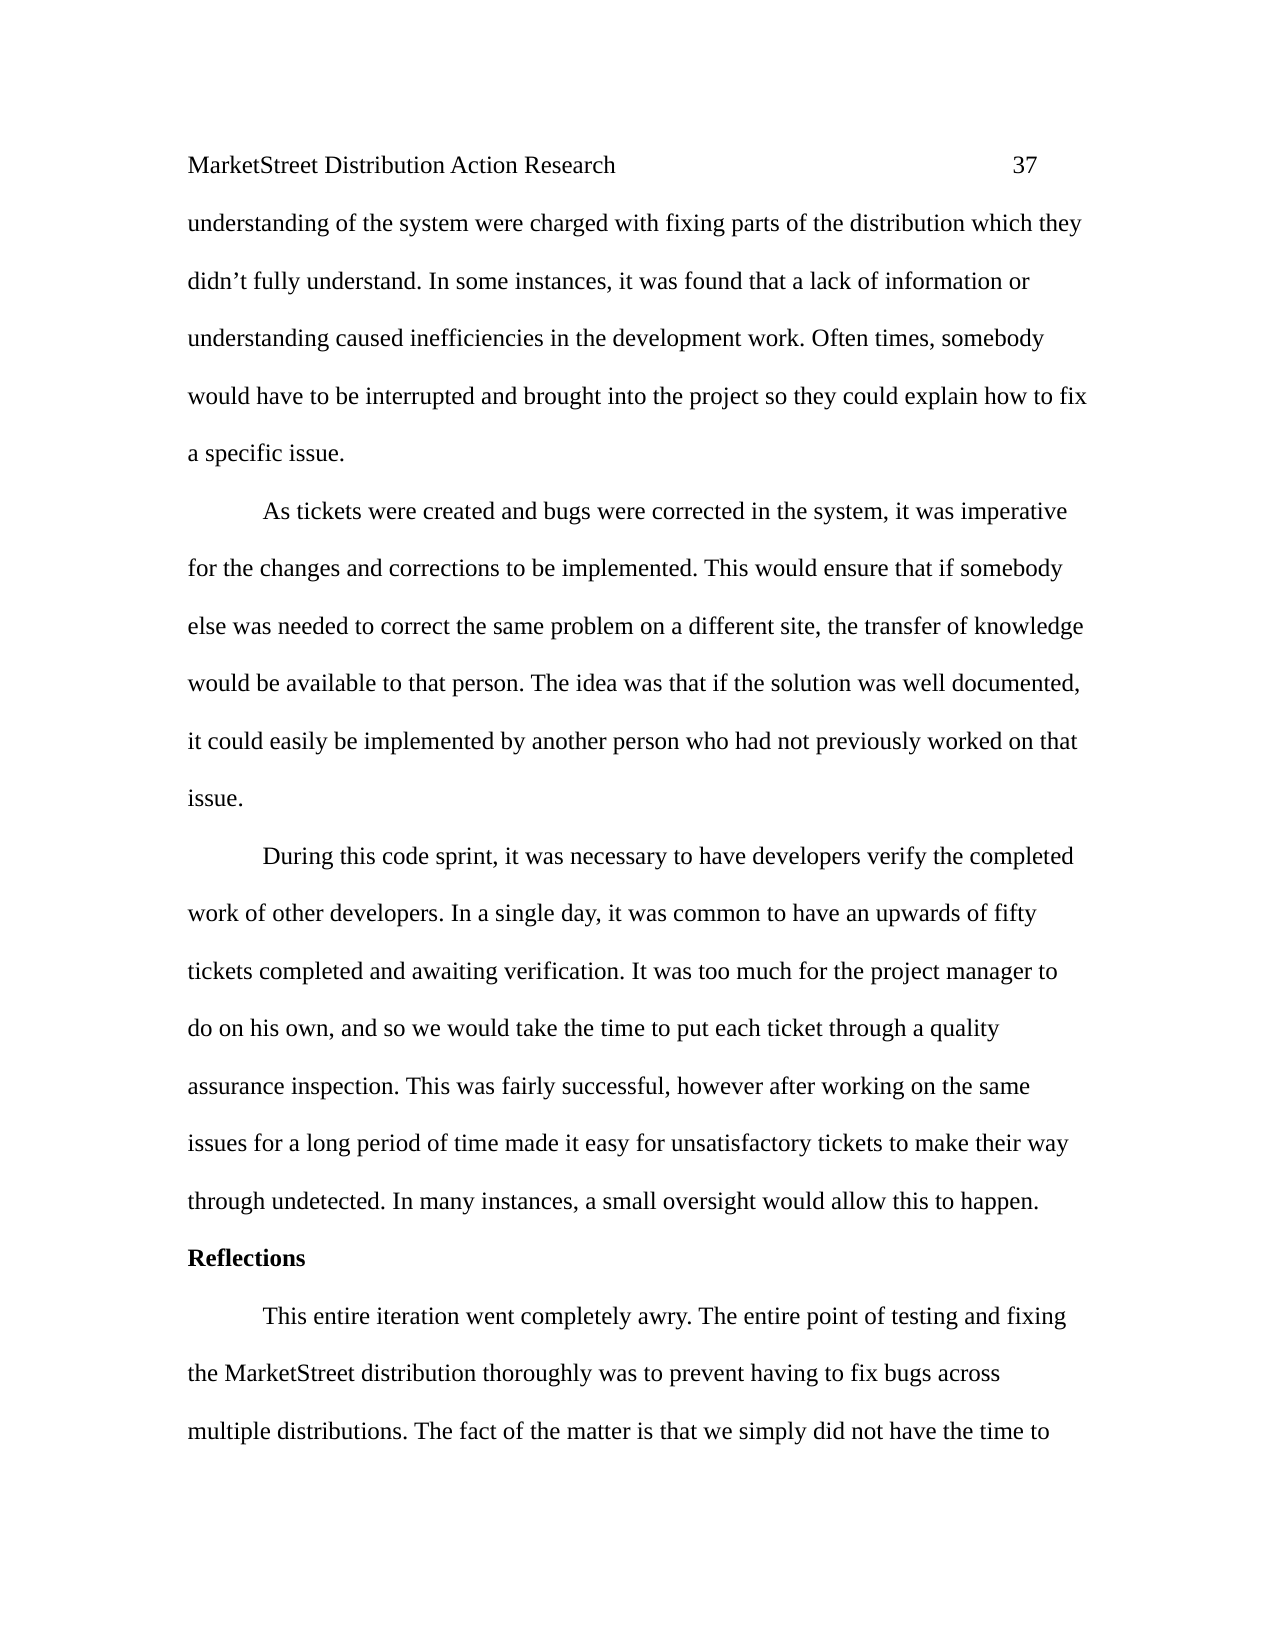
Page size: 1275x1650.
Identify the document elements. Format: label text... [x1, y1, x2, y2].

text During this code sprint, it was necessary to have developers verify the completed work of other developers. In a single day, it was common to have an upwards of fifty tickets completed and awaiting verification. It was too much for the project manager to do on his own, and so we would take the time to put each ticket through a quality assurance inspection. This was fairly successful, however after working on the same issues for a long period of time made it easy for unsatisfactory tickets to make their way through undetected. In many instances, a small oversight would allow this to happen. [187, 841, 1087, 1214]
text This entire iteration went completely awry. The entire point of testing and fixing the MarketStreet distribution thoroughly was to prevent having to fix bugs across multiple distributions. The fact of the matter is that we simply did not have the time to [187, 1301, 1087, 1444]
text As tickets were created and bugs were corrected in the system, it was imperative for the changes and corrections to be implemented. This would ensure that if somebody else was needed to correct the same problem on a different site, the transfer of knowledge would be available to that person. The idea was that if the solution was well documented, it could easily be implemented by another person who had not previously worked on that issue. [187, 496, 1087, 812]
text understanding of the system were charged with fixing parts of the distribution which they didn’t fully understand. In some instances, it was found that a lack of information or understanding caused inefficiencies in the development work. Often times, somebody would have to be interrupted and brought into the project so they could explain how to fix a specific issue. [187, 208, 1087, 467]
text Reflections [187, 1243, 1087, 1272]
